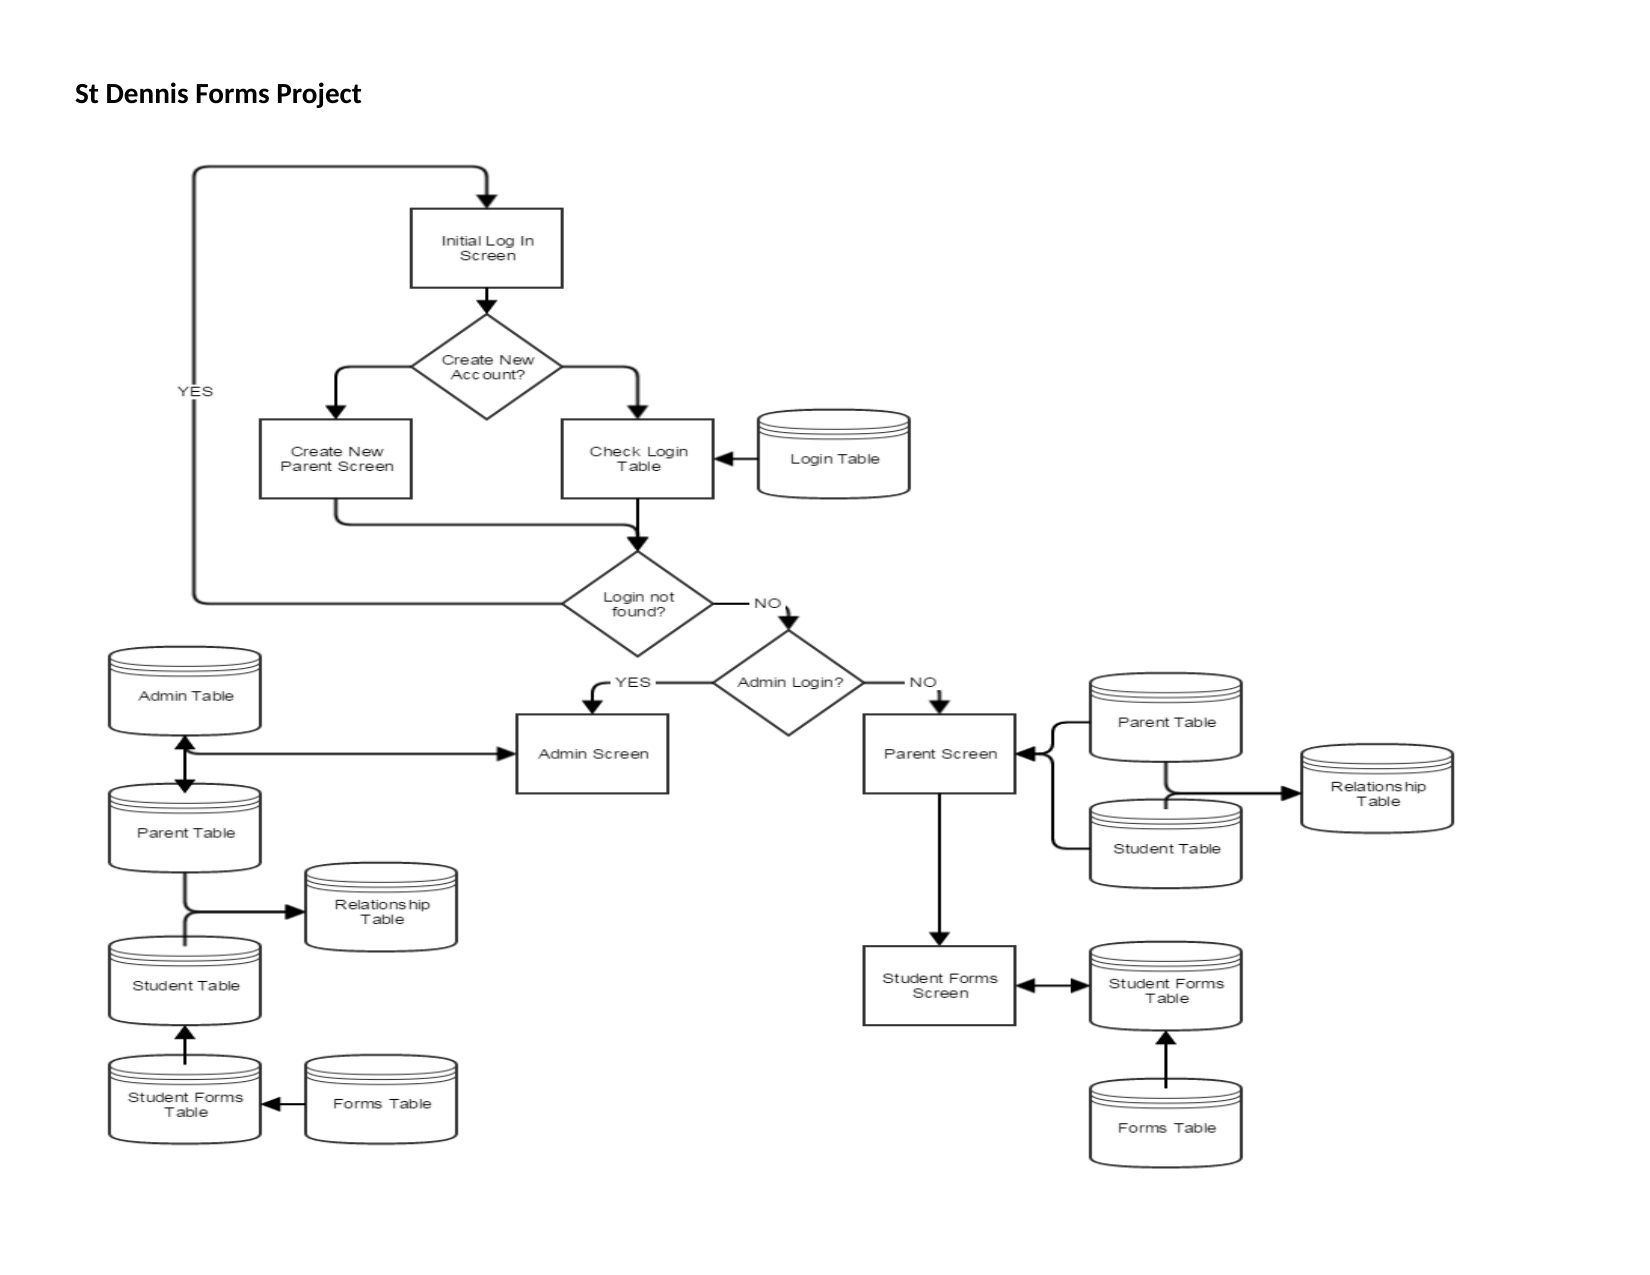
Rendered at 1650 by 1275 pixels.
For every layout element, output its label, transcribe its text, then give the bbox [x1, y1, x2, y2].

text St Dennis Forms Project [75, 75, 1575, 111]
